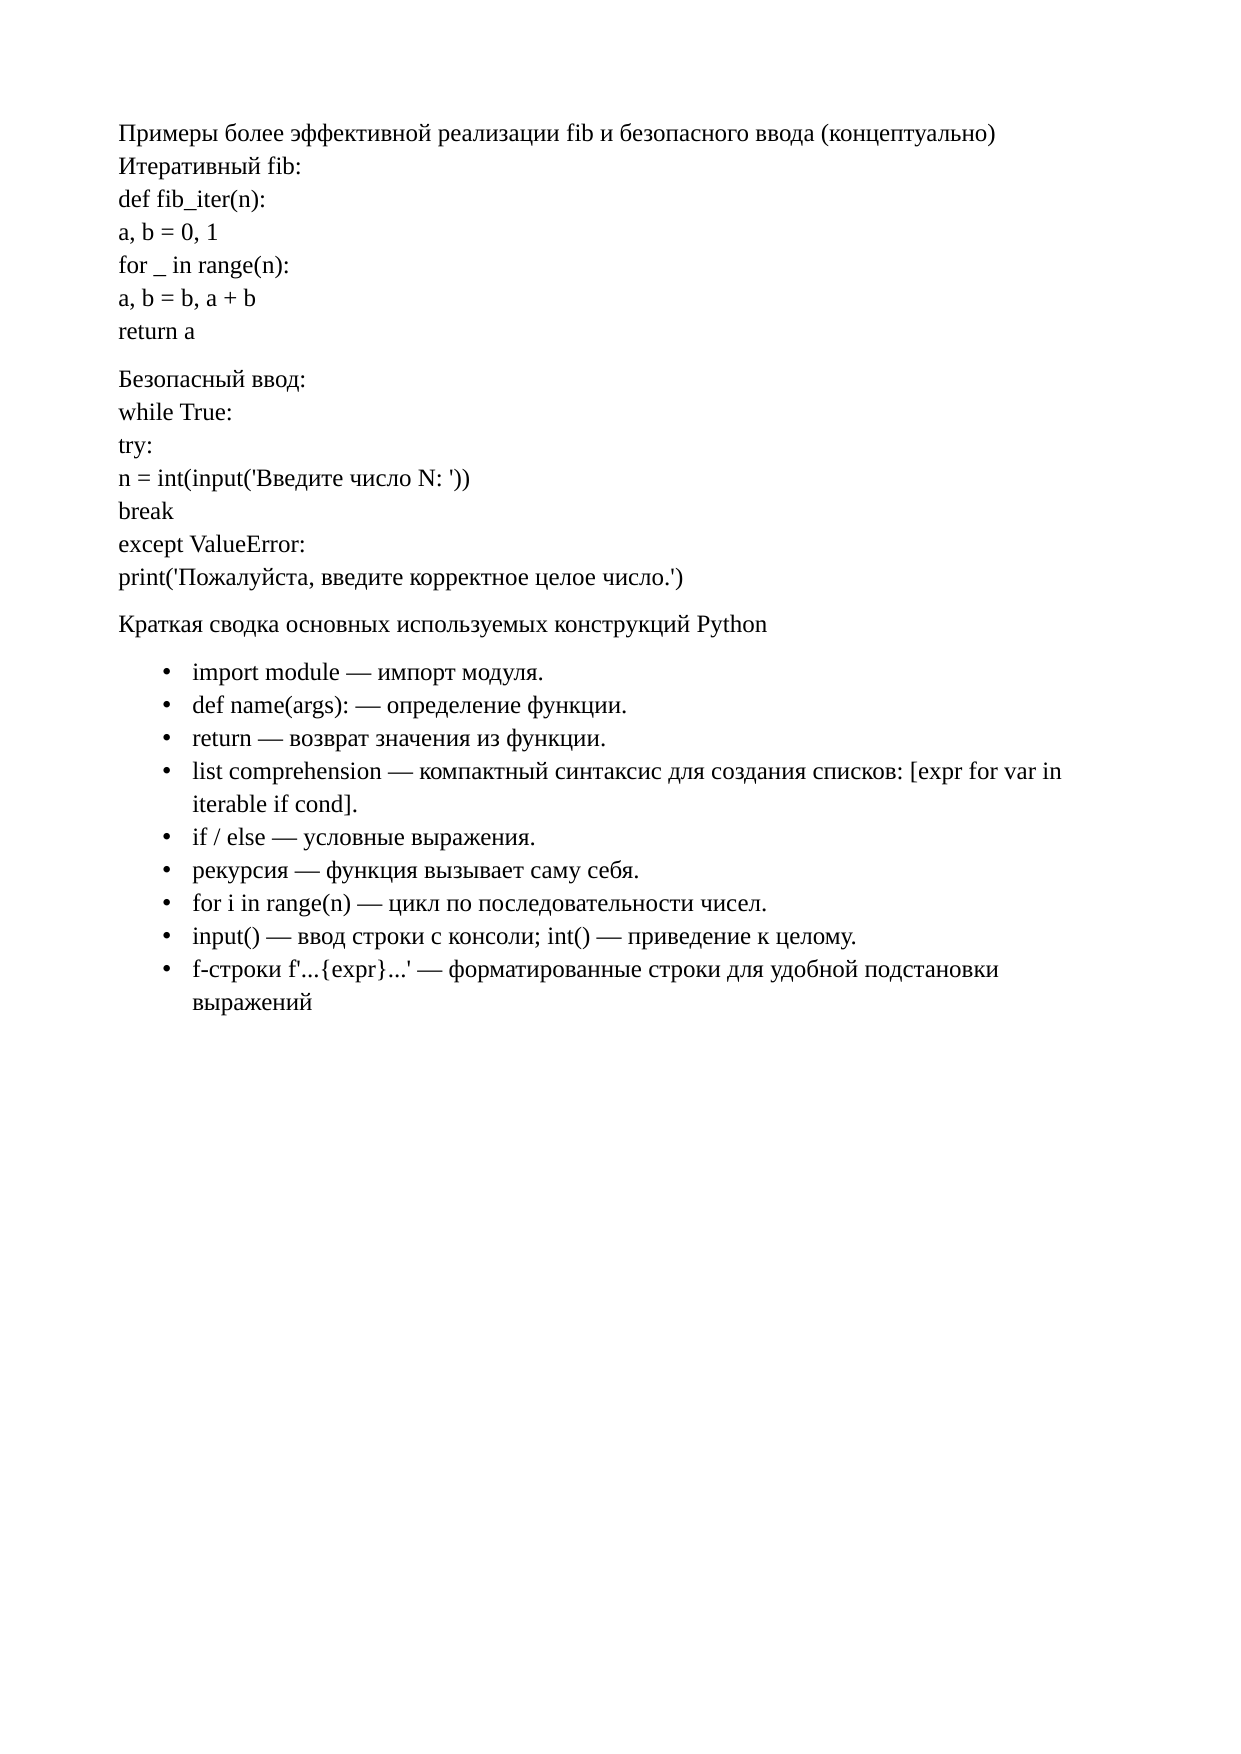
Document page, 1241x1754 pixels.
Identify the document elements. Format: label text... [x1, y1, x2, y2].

list import module — импорт модуля. [162, 657, 1122, 686]
text Примеры более эффективной реализации fib и безопасного ввода (концептуально) Итеративный fib: def fib_iter(n): a, b = 0, 1 for _ in range(n): a, b = b, a + b return a [118, 118, 1122, 345]
list for i in range(n) — цикл по последовательности чисел. [162, 888, 1122, 917]
list return — возврат значения из функции. [162, 723, 1122, 752]
list рекурсия — функция вызывает саму себя. [162, 855, 1122, 884]
list def name(args): — определение функции. [162, 690, 1122, 719]
list input() — ввод строки с консоли; int() — приведение к целому. [162, 921, 1122, 950]
text Безопасный ввод: while True: try: n = int(input('Введите число N: ')) break except ValueError: print('Пожалуйста, введите корректное целое число.') [118, 364, 1122, 591]
list f-строки f'...{expr}...' — форматированные строки для удобной подстановки выражений [162, 954, 1122, 1016]
list if / else — условные выражения. [162, 822, 1122, 851]
text Краткая сводка основных используемых конструкций Python [118, 609, 1122, 638]
list list comprehension — компактный синтаксис для создания списков: [expr for var in iterable if cond]. [162, 756, 1122, 818]
